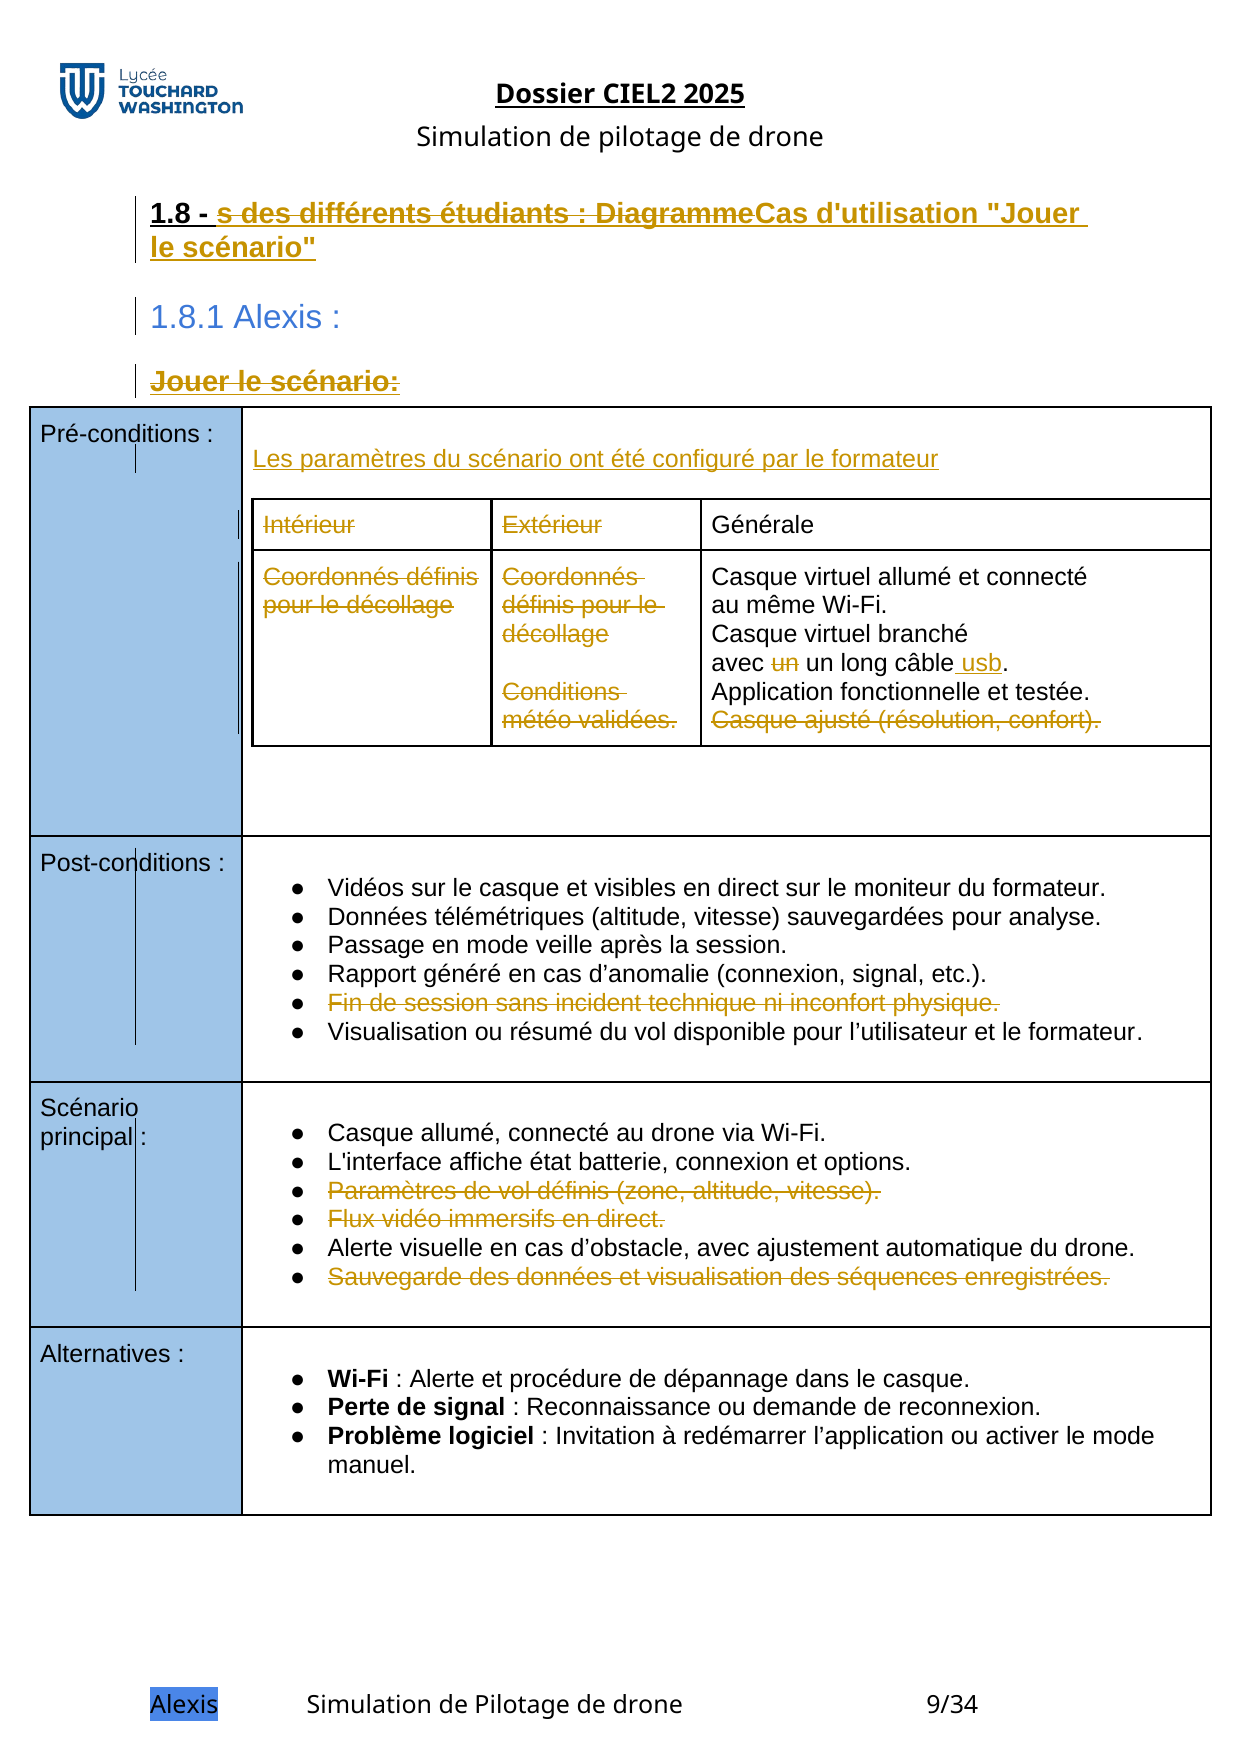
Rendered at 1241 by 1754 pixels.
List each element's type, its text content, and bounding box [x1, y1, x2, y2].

table_header [493, 500, 700, 549]
table_header [254, 500, 490, 549]
table_cell Scénario principal : [31, 1083, 241, 1326]
table_header Pré-conditions : [31, 408, 241, 835]
table_cell Casque allumé, connecté au drone via Wi-Fi. L'interface affiche état batterie, connexion et options. Alerte visuelle en cas d’obstacle, avec ajustement automatique du drone. [243, 1083, 1210, 1326]
table_header Générale [702, 500, 1210, 549]
table_cell [254, 551, 490, 744]
table_cell [493, 551, 700, 744]
table_header Les paramètres du scénario ont été configuré par le formateur [243, 408, 1210, 835]
subtitle 1.8.1 Alexis : [150, 297, 1090, 335]
table_cell Wi-Fi : Alerte et procédure de dépannage dans le casque. Perte de signal : Reconnaissance ou demande de reconnexion. Problème logiciel : Invitation à redémarrer l’application ou activer le mode manuel. [243, 1328, 1210, 1514]
subtitle 1.8 - Cas d'utilisation "Jouer le scénario" [150, 196, 1090, 263]
table_cell Post-conditions : [31, 837, 241, 1081]
table_cell Alternatives : [31, 1328, 241, 1514]
table_cell Vidéos sur le casque et visibles en direct sur le moniteur du formateur. Données télémétriques (altitude, vitesse) sauvegardées pour analyse. Passage en mode veille après la session. Rapport généré en cas d’anomalie (connexion, signal, etc.). Visualisation ou résumé du vol disponible pour l’utilisateur et le formateur. [243, 837, 1210, 1081]
table_cell Casque virtuel allumé et connecté au même Wi-Fi. Casque virtuel branché avec un long câble usb. Application fonctionnelle et testée. [702, 551, 1210, 744]
picture [15, 18, 287, 163]
